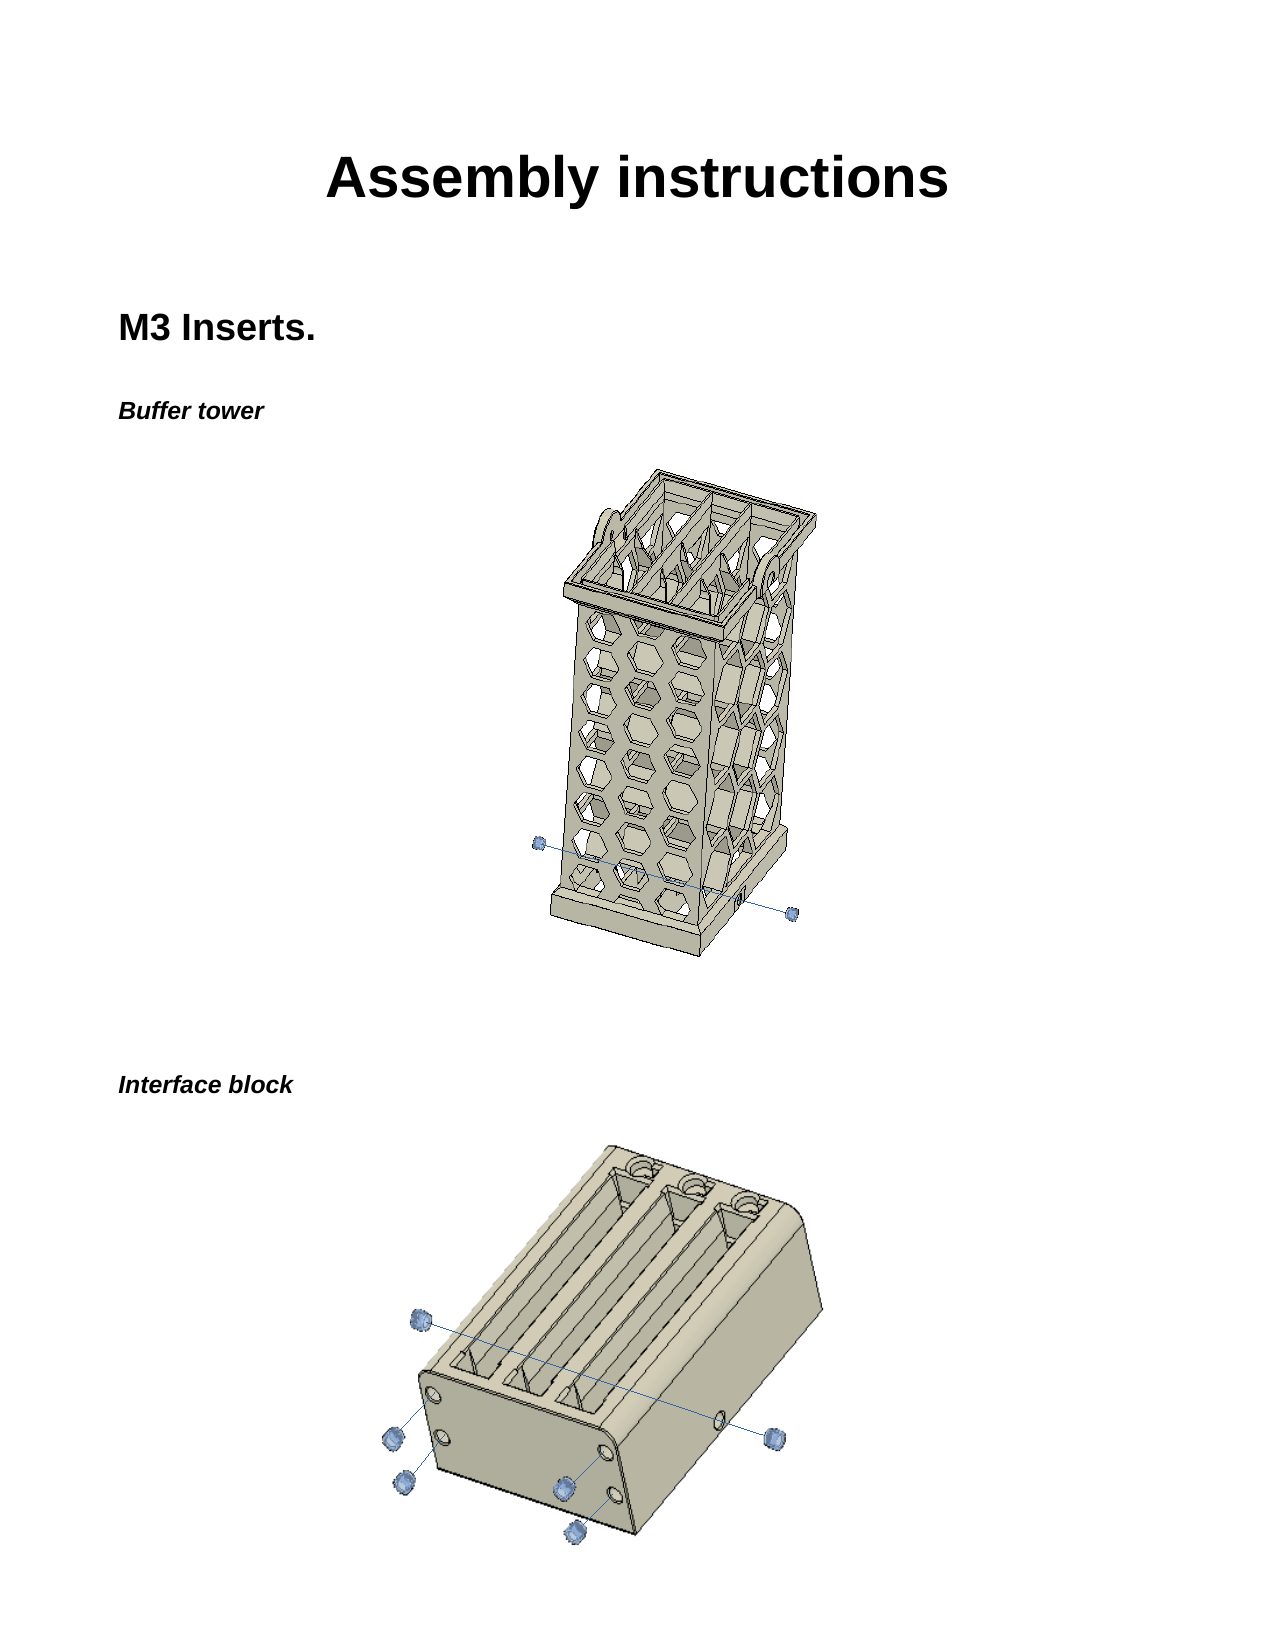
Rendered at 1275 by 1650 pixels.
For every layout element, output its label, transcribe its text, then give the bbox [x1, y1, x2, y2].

picture [420, 460, 855, 970]
subtitle Buffer tower [118, 396, 1157, 425]
title Assembly instructions [118, 143, 1157, 210]
picture [303, 1110, 879, 1592]
subtitle Interface block [118, 1070, 1157, 1098]
subtitle M3 Inserts. [118, 305, 1157, 349]
